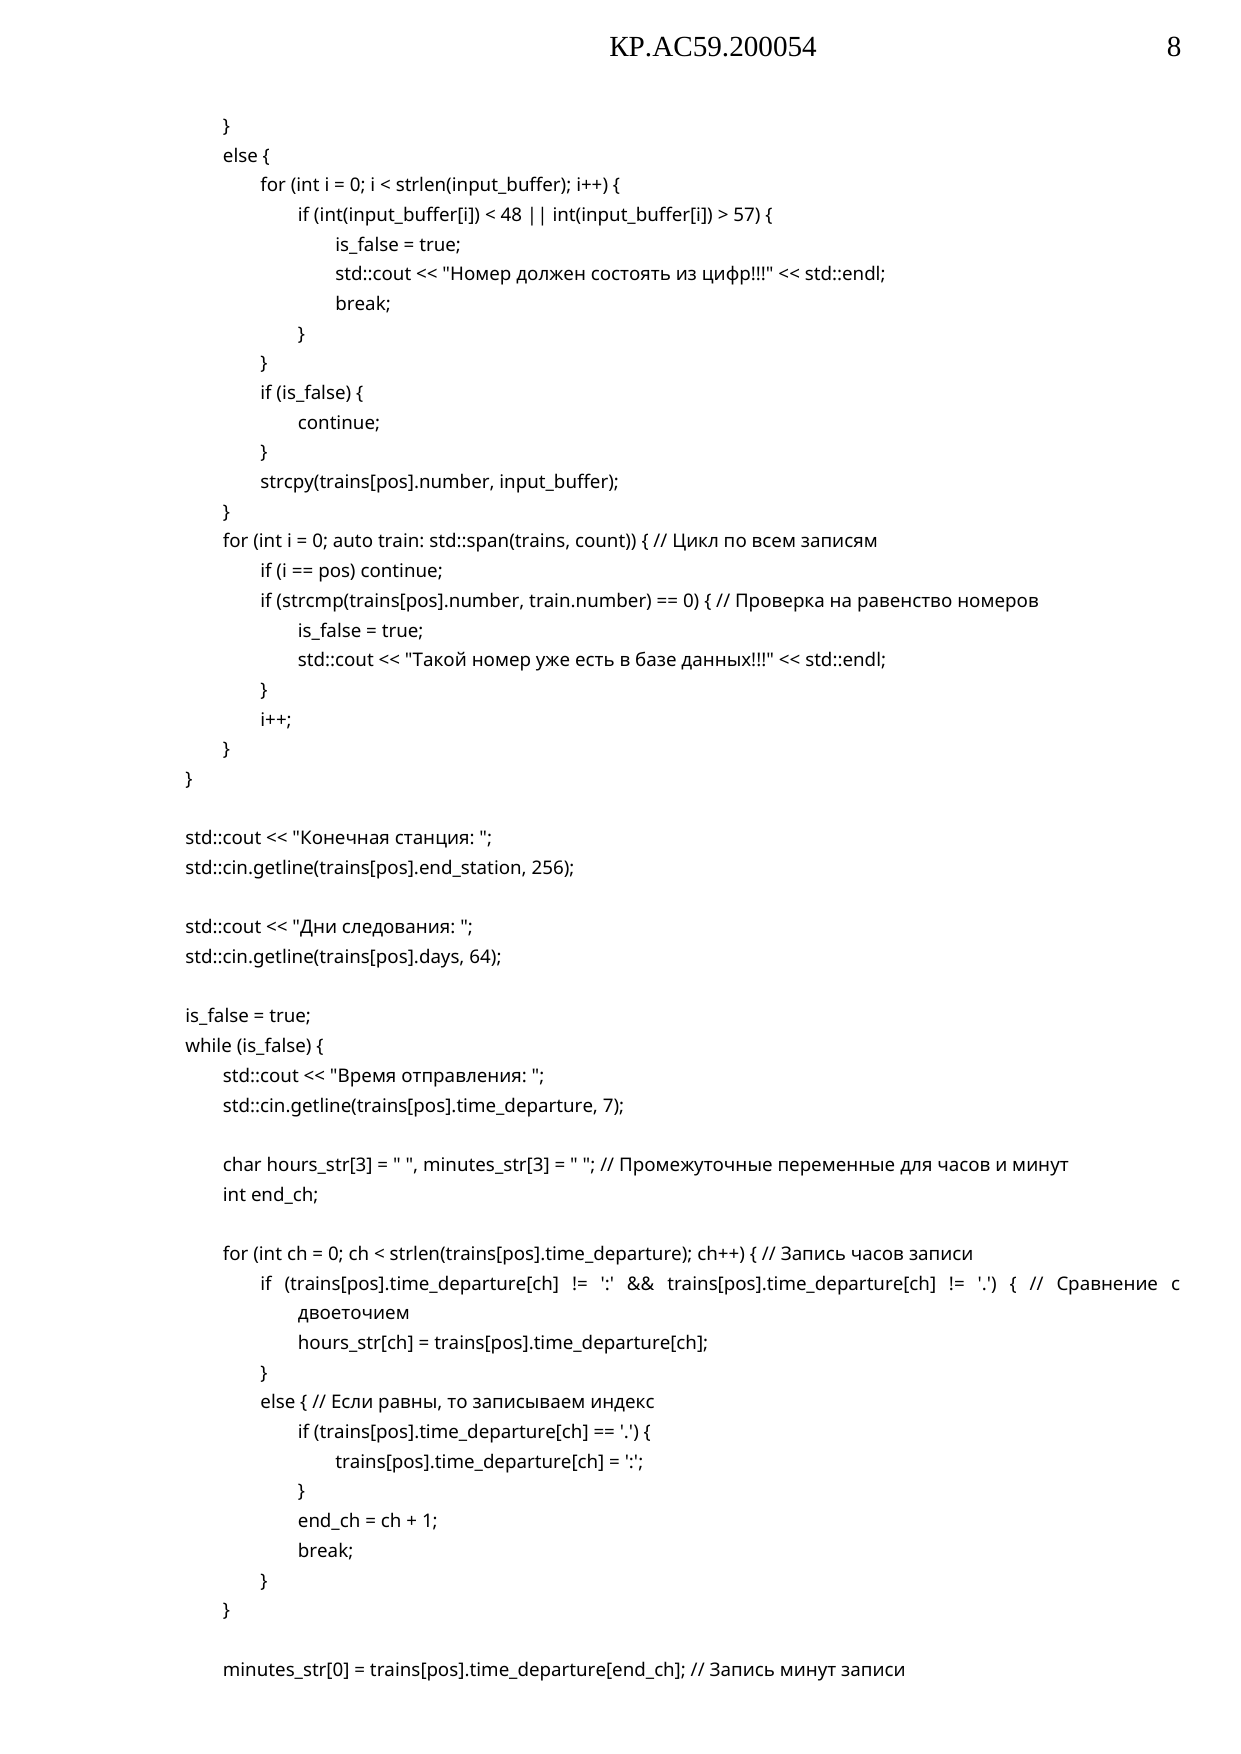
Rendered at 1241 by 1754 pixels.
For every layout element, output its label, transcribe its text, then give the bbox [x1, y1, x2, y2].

list for (int i = 0; i < strlen(input_buffer); i++) { [260, 167, 1181, 197]
list break; [298, 1533, 1181, 1563]
list } [298, 316, 1181, 346]
list continue; [298, 405, 1181, 434]
list if (is_false) { [260, 375, 1181, 405]
list } [185, 761, 1181, 791]
list minutes_str[0] = trains[pos].time_departure[end_ch]; // Запись минут записи [223, 1652, 1181, 1681]
list std::cin.getline(trains[pos].days, 64); [185, 939, 1181, 969]
list if (strcmp(trains[pos].number, train.number) == 0) { // Проверка на равенство номеров [260, 583, 1181, 613]
list for (int i = 0; auto train: std::span(trains, count)) { // Цикл по всем записям [223, 524, 1181, 553]
list std::cout << "Дни следования: "; [185, 909, 1181, 939]
list if (i == pos) continue; [260, 553, 1181, 583]
list if (int(input_buffer[i]) < 48 || int(input_buffer[i]) > 57) { [298, 197, 1181, 227]
list strcpy(trains[pos].number, input_buffer); [260, 464, 1181, 494]
list } [260, 672, 1181, 702]
list if (trains[pos].time_departure[ch] != ':' && trains[pos].time_departure[ch] != '.') { // Сравнение с двоеточием [260, 1266, 1181, 1325]
list } [298, 1474, 1181, 1503]
list } [223, 731, 1181, 761]
list } [260, 434, 1181, 464]
list i++; [260, 702, 1181, 731]
list is_false = true; [185, 999, 1181, 1028]
list is_false = true; [335, 227, 1181, 256]
list if (trains[pos].time_departure[ch] == '.') { [298, 1414, 1181, 1444]
list char hours_str[3] = " ", minutes_str[3] = " "; // Промежуточные переменные для часов и минут [223, 1147, 1181, 1177]
list std::cout << "Конечная станция: "; [185, 821, 1181, 850]
list break; [335, 286, 1181, 316]
list } [223, 1592, 1181, 1622]
list int end_ch; [223, 1177, 1181, 1206]
list hours_str[ch] = trains[pos].time_departure[ch]; [298, 1325, 1181, 1355]
list else { // Если равны, то записываем индекс [260, 1384, 1181, 1414]
list while (is_false) { [185, 1028, 1181, 1058]
list else { [223, 138, 1181, 167]
list trains[pos].time_departure[ch] = ':'; [335, 1444, 1181, 1474]
list std::cout << "Такой номер уже есть в базе данных!!!" << std::endl; [298, 642, 1181, 672]
list for (int ch = 0; ch < strlen(trains[pos].time_departure); ch++) { // Запись часов записи [223, 1236, 1181, 1266]
list } [260, 346, 1181, 375]
list std::cout << "Время отправления: "; [223, 1058, 1181, 1088]
list } [223, 108, 1181, 138]
list } [260, 1355, 1181, 1384]
list std::cin.getline(trains[pos].time_departure, 7); [223, 1088, 1181, 1117]
list } [223, 494, 1181, 524]
list std::cout << "Номер должен состоять из цифр!!!" << std::endl; [335, 256, 1181, 286]
list end_ch = ch + 1; [298, 1503, 1181, 1533]
list std::cin.getline(trains[pos].end_station, 256); [185, 850, 1181, 880]
list } [260, 1563, 1181, 1592]
list is_false = true; [298, 613, 1181, 642]
